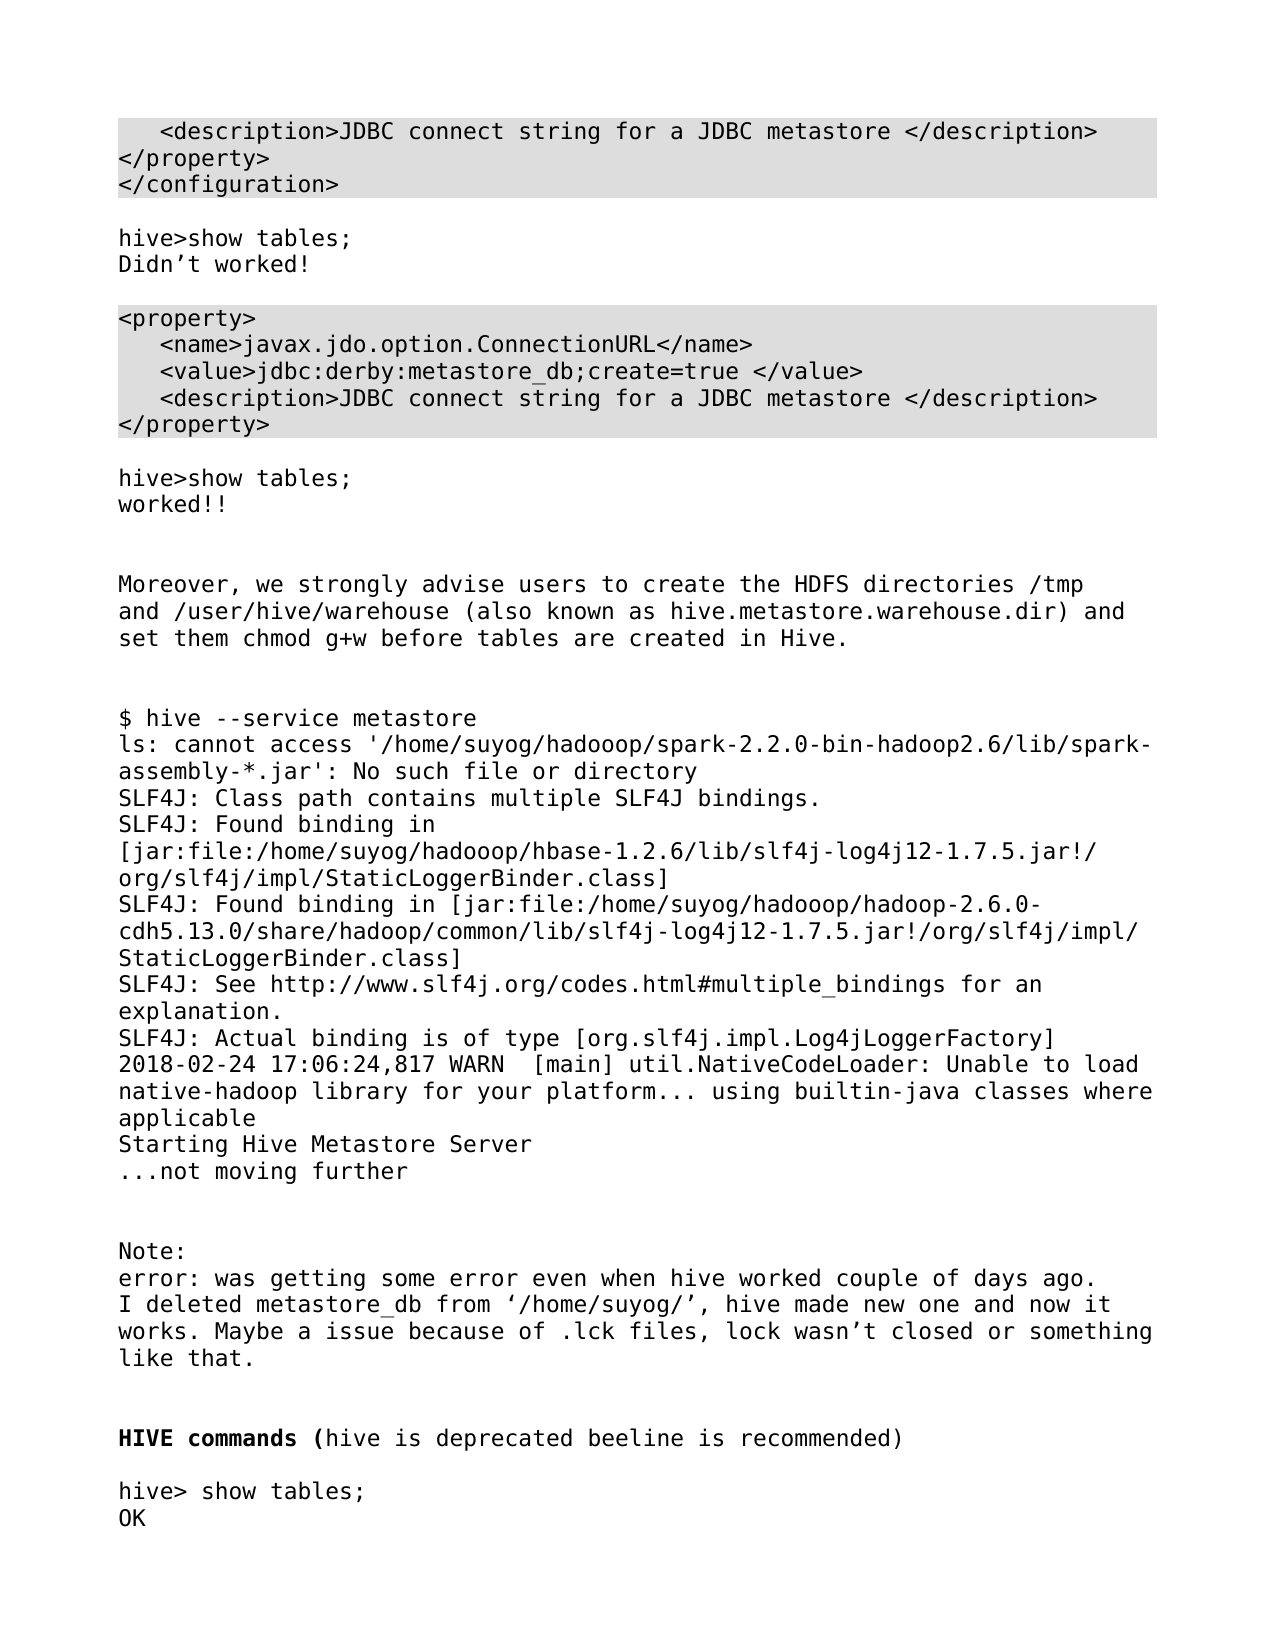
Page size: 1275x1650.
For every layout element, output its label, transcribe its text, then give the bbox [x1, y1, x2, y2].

text Moreover, we strongly advise users to create the HDFS directories /tmp and /user/hive/warehouse (also known as hive.metastore.warehouse.dir) and set them chmod g+w before tables are created in Hive. [118, 571, 1157, 651]
text </property> [118, 411, 1157, 438]
text <value>jdbc:derby:metastore_db;create=true </value> [118, 358, 1157, 385]
text HIVE commands (hive is deprecated beeline is recommended) [118, 1425, 1157, 1451]
text </configuration> [118, 171, 1157, 198]
text <description>JDBC connect string for a JDBC metastore </description> [118, 118, 1157, 145]
text Starting Hive Metastore Server [118, 1131, 1157, 1158]
text 2018-02-24 17:06:24,817 WARN [main] util.NativeCodeLoader: Unable to load native-hadoop library for your platform... using builtin-java classes where applicable [118, 1051, 1157, 1131]
text SLF4J: See http://www.slf4j.org/codes.html#multiple_bindings for an explanation. [118, 971, 1157, 1025]
text hive> show tables; [118, 1478, 1157, 1505]
text I deleted metastore_db from ‘/home/suyog/’, hive made new one and now it works. Maybe a issue because of .lck files, lock wasn’t closed or something like that. [118, 1291, 1157, 1371]
text hive>show tables; [118, 225, 1157, 251]
text SLF4J: Actual binding is of type [org.slf4j.impl.Log4jLoggerFactory] [118, 1025, 1157, 1051]
text $ hive --service metastore [118, 705, 1157, 731]
text ...not moving further [118, 1158, 1157, 1185]
text hive>show tables; [118, 465, 1157, 491]
text SLF4J: Class path contains multiple SLF4J bindings. [118, 785, 1157, 811]
text error: was getting some error even when hive worked couple of days ago. [118, 1265, 1157, 1291]
text ls: cannot access '/home/suyog/hadooop/spark-2.2.0-bin-hadoop2.6/lib/spark-assembly-*.jar': No such file or directory [118, 731, 1157, 785]
text <name>javax.jdo.option.ConnectionURL</name> [118, 331, 1157, 358]
text SLF4J: Found binding in [jar:file:/home/suyog/hadooop/hadoop-2.6.0-cdh5.13.0/share/hadoop/common/lib/slf4j-log4j12-1.7.5.jar!/org/slf4j/impl/StaticLoggerBinder.class] [118, 891, 1157, 971]
text Note: [118, 1238, 1157, 1265]
text worked!! [118, 491, 1157, 518]
text </property> [118, 145, 1157, 171]
text OK [118, 1505, 1157, 1531]
text Didn’t worked! [118, 251, 1157, 278]
text <description>JDBC connect string for a JDBC metastore </description> [118, 385, 1157, 411]
text SLF4J: Found binding in [jar:file:/home/suyog/hadooop/hbase-1.2.6/lib/slf4j-log4j12-1.7.5.jar!/org/slf4j/impl/StaticLoggerBinder.class] [118, 811, 1157, 891]
text <property> [118, 305, 1157, 331]
